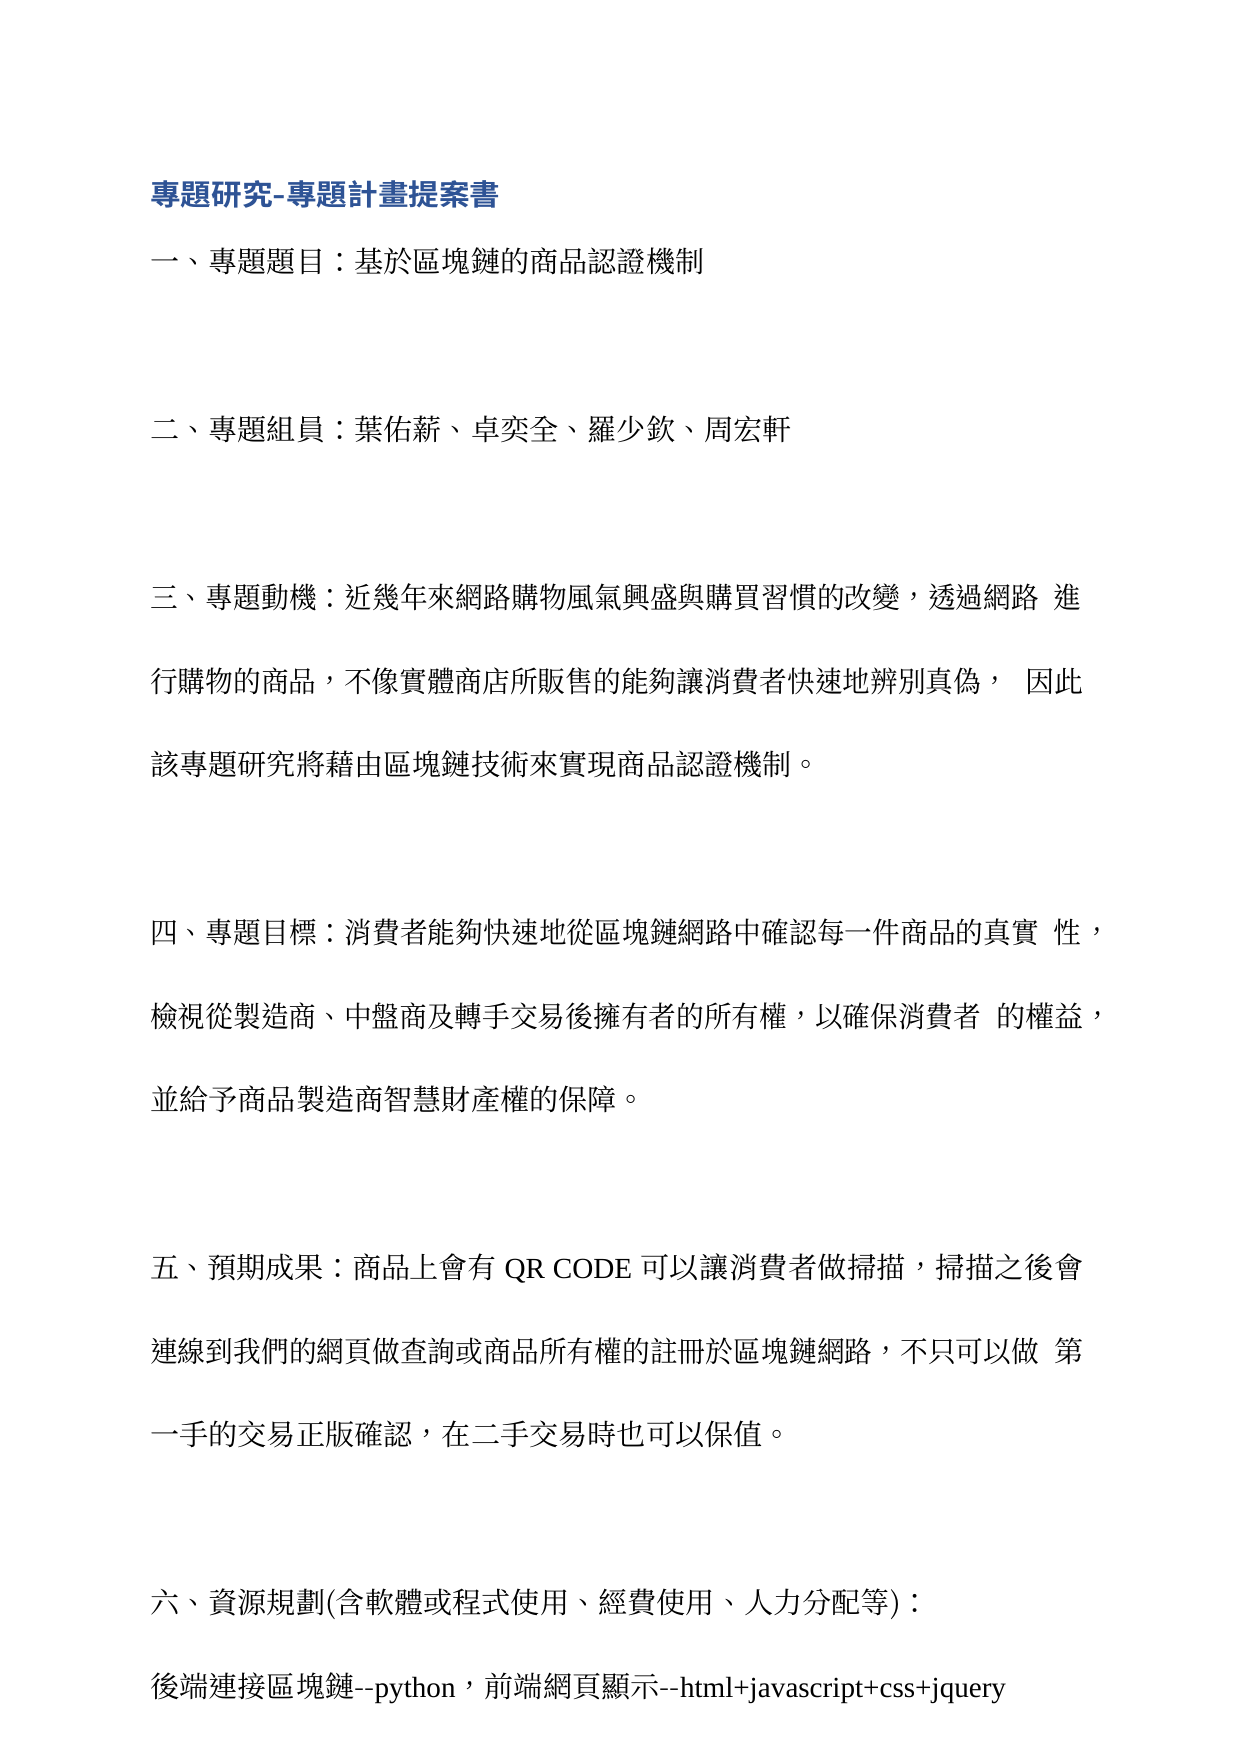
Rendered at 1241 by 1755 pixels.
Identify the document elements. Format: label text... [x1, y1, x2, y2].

text 二、專題組員：葉佑薪、卓奕全、羅少欽、周宏軒 [150, 407, 1095, 448]
text 後端連接區塊鏈--python，前端網頁顯示--html+javascript+css+jquery [150, 1664, 1095, 1706]
text 專題研究-專題計畫提案書 [150, 164, 1095, 215]
text 六、資源規劃(含軟體或程式使用、經費使用、人力分配等)： [150, 1580, 1095, 1622]
text 一、專題題目：基於區塊鏈的商品認證機制 [150, 239, 1095, 281]
text 四、專題目標：消費者能夠快速地從區塊鏈網路中確認每一件商品的真實 性，檢視從製造商、中盤商及轉手交易後擁有者的所有權，以確保消費者 的權益，並給予商品製造商智慧財產權的保障。 [150, 910, 1084, 1119]
text 三、專題動機：近幾年來網路購物風氣興盛與購買習慣的改變，透過網路 進行購物的商品，不像實體商店所販售的能夠讓消費者快速地辨別真偽， 因此該專題研究將藉由區塊鏈技術來實現商品認證機制。 [150, 575, 1084, 784]
text 五、預期成果：商品上會有 QR CODE 可以讓消費者做掃描，掃描之後會連線到我們的網頁做查詢或商品所有權的註冊於區塊鏈網路，不只可以做 第一手的交易正版確認，在二手交易時也可以保值。 [150, 1245, 1084, 1454]
